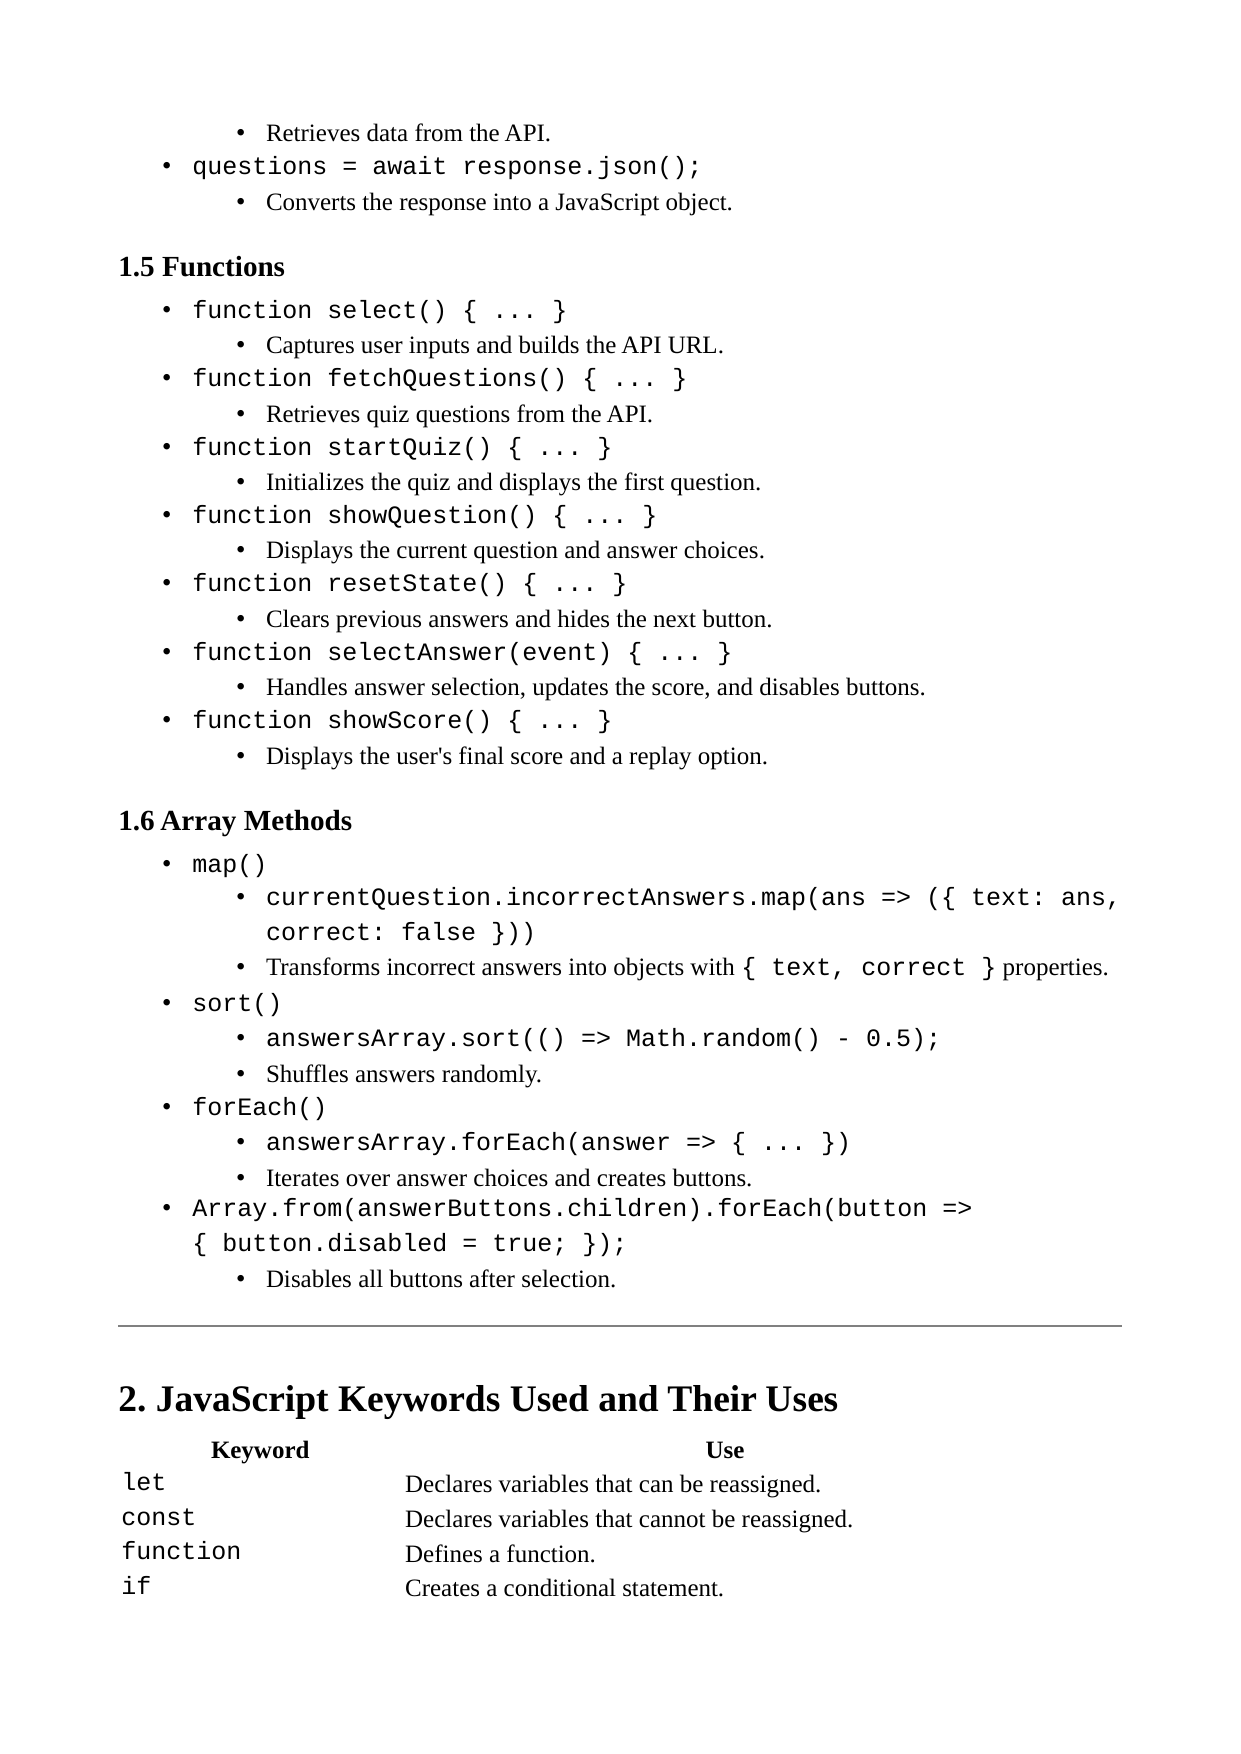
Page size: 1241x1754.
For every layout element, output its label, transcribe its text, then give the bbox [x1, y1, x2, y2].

list function startQuiz() { ... } [162, 432, 1122, 462]
list Clears previous answers and hides the next button. [236, 604, 1122, 633]
table_cell const [118, 1501, 402, 1536]
table_cell Declares variables that cannot be reassigned. [402, 1501, 1048, 1536]
list answersArray.sort(() => Math.random() - 0.5); [236, 1023, 1122, 1054]
list Converts the response into a JavaScript object. [236, 187, 1122, 215]
list currentQuestion.incorrectAnswers.map(ans => ({ text: ans, correct: false })) [236, 884, 1122, 948]
table_cell Declares variables that can be reassigned. [402, 1467, 1048, 1501]
list Handles answer selection, updates the score, and disables buttons. [236, 672, 1122, 701]
list forEach() [162, 1092, 1122, 1123]
table_header Use [402, 1432, 1048, 1467]
list Retrieves data from the API. [236, 118, 1122, 147]
table_cell Defines a function. [402, 1536, 1048, 1570]
list answersArray.forEach(answer => { ... }) [236, 1127, 1122, 1158]
list Initializes the quiz and displays the first question. [236, 467, 1122, 496]
table_cell let [118, 1467, 402, 1501]
list function resetState() { ... } [162, 568, 1122, 599]
list Iterates over answer choices and creates buttons. [236, 1163, 1122, 1191]
list function fetchQuestions() { ... } [162, 363, 1122, 394]
list function showScore() { ... } [162, 705, 1122, 736]
table_cell function [118, 1536, 402, 1570]
list Transforms incorrect answers into objects with { text, correct } properties. [236, 952, 1122, 983]
subtitle 1.6 Array Methods [118, 803, 1122, 837]
subtitle 2. JavaScript Keywords Used and Their Uses [118, 1376, 1122, 1419]
list questions = await response.json(); [162, 151, 1122, 182]
list map() [162, 849, 1122, 880]
subtitle 1.5 Functions [118, 249, 1122, 282]
list Array.from(answerButtons.children).forEach(button => { button.disabled = true; }); [162, 1196, 1122, 1259]
list Captures user inputs and builds the API URL. [236, 330, 1122, 359]
list function showQuestion() { ... } [162, 500, 1122, 531]
list function select() { ... } [162, 295, 1122, 326]
list Disables all buttons after selection. [236, 1264, 1122, 1292]
table_header Keyword [118, 1432, 402, 1467]
list Displays the current question and answer choices. [236, 536, 1122, 564]
list Shuffles answers randomly. [236, 1059, 1122, 1087]
list function selectAnswer(event) { ... } [162, 637, 1122, 668]
list Retrieves quiz questions from the API. [236, 399, 1122, 427]
list Displays the user's final score and a replay option. [236, 741, 1122, 769]
table_cell if [118, 1570, 402, 1605]
table_cell Creates a conditional statement. [402, 1570, 1048, 1605]
list sort() [162, 988, 1122, 1019]
